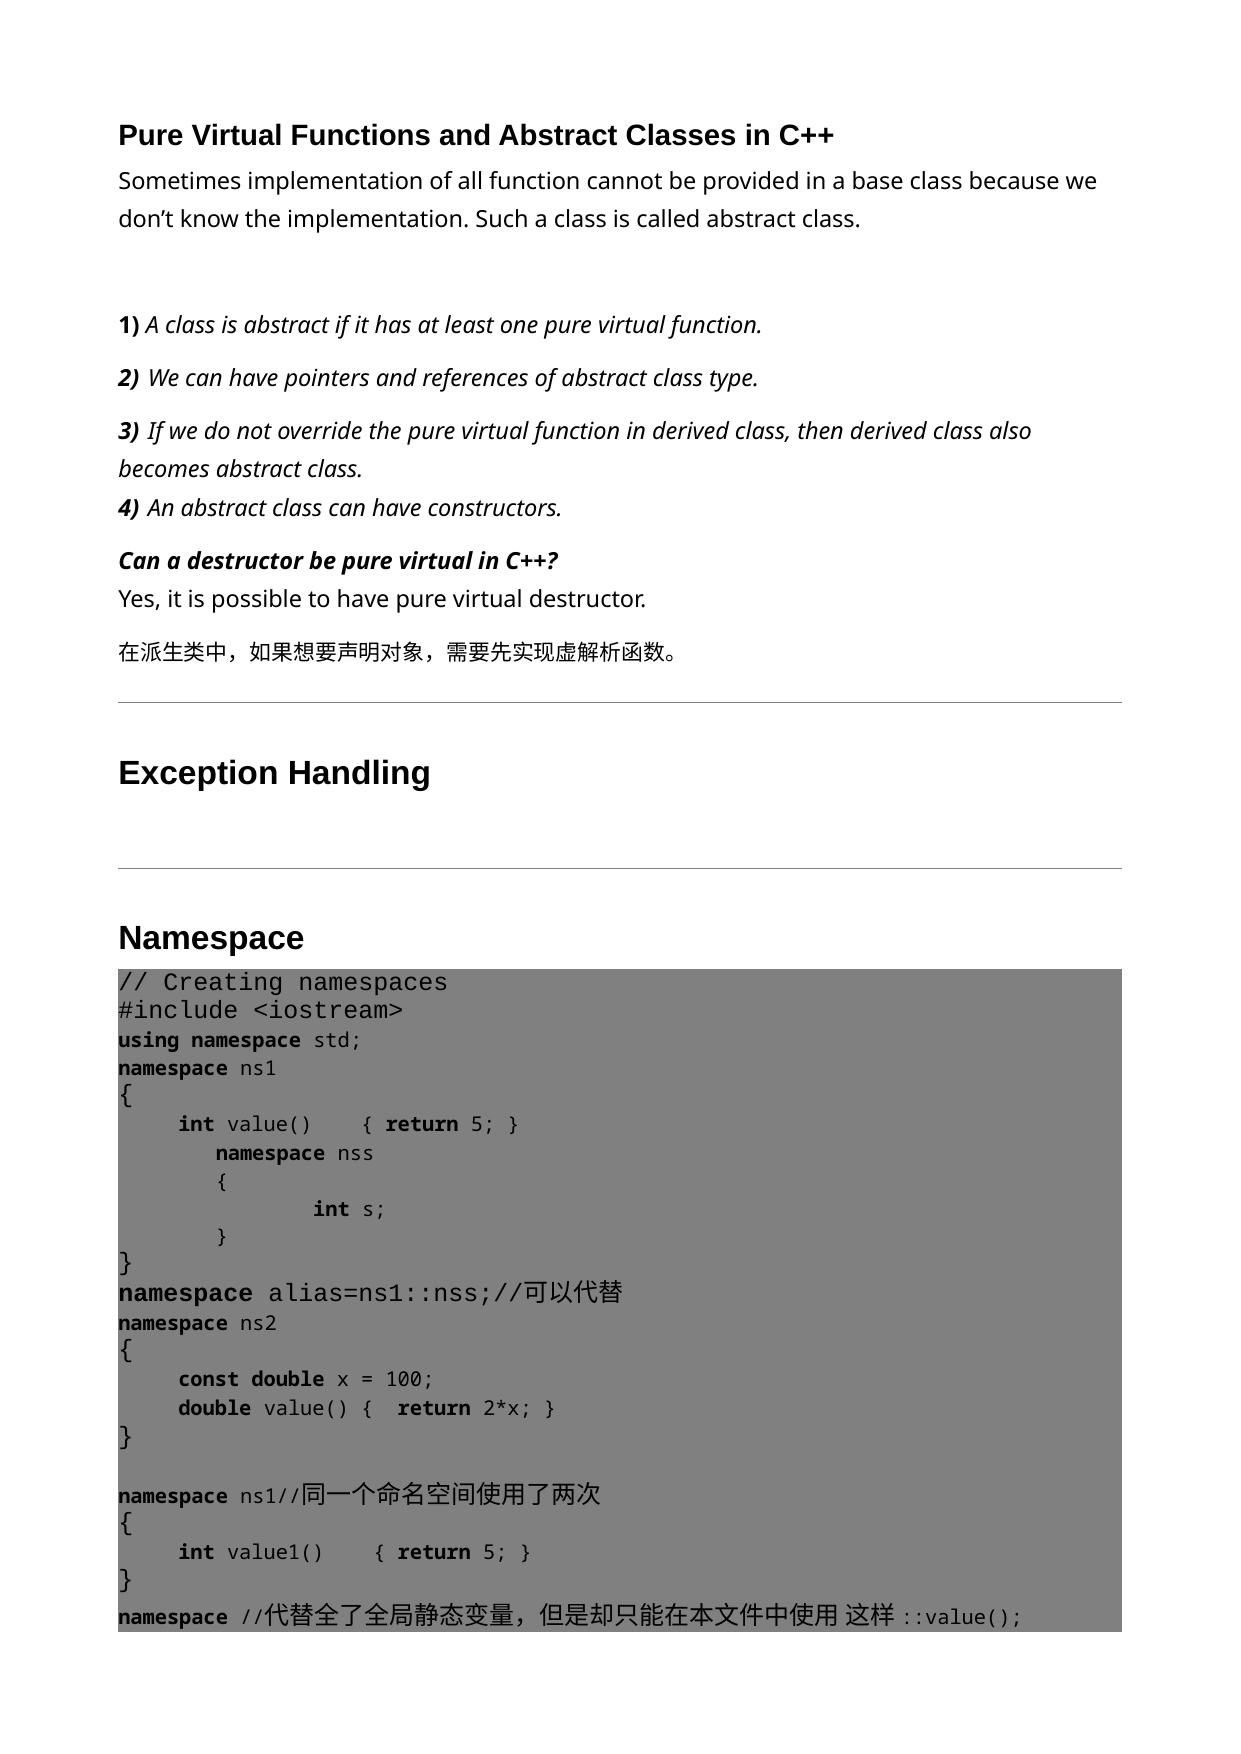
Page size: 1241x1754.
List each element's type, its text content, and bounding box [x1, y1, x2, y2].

text { [118, 1166, 1122, 1194]
text int value() { return 5; } [118, 1109, 1122, 1139]
text #include <iostream> [118, 997, 1122, 1026]
text using namespace std; [118, 1026, 1122, 1053]
text namespace ns1 [118, 1053, 1122, 1081]
text const double x = 100; [118, 1365, 1122, 1394]
text } [118, 1567, 1122, 1595]
text namespace ns1//同一个命名空间使用了两次 [118, 1480, 1122, 1509]
text 1) A class is abstract if it has at least one pure virtual function. [118, 308, 1122, 341]
text 3) If we do not override the pure virtual function in derived class, then derived class also becomes abstract class. 4) An abstract class can have constructors. [118, 414, 1122, 523]
text namespace //代替全了全局静态变量，但是却只能在本文件中使用 这样 ::value(); [118, 1595, 1122, 1632]
text 在派生类中，如果想要声明对象，需要先实现虚解析函数。 [118, 635, 1122, 667]
text } [118, 1222, 1122, 1249]
subtitle Pure Virtual Functions and Abstract Classes in C++ [118, 118, 1122, 152]
text int value1() { return 5; } [118, 1538, 1122, 1567]
text Can a destructor be pure virtual in C++? Yes, it is possible to have pure virtual destructor. [118, 544, 1122, 614]
text Sometimes implementation of all function cannot be provided in a base class because we don’t know the implementation. Such a class is called abstract class. [118, 164, 1122, 235]
text namespace nss [118, 1139, 1122, 1166]
text int s; [118, 1194, 1122, 1222]
text namespace ns2 [118, 1309, 1122, 1336]
text double value() { return 2*x; } [118, 1394, 1122, 1423]
text namespace alias=ns1::nss;//可以代替 [118, 1278, 1122, 1309]
text } [118, 1249, 1122, 1278]
text } [118, 1423, 1122, 1452]
subtitle Exception Handling [118, 753, 1122, 791]
text { [118, 1081, 1122, 1109]
text // Creating namespaces [118, 969, 1122, 997]
text 2) We can have pointers and references of abstract class type. [118, 361, 1122, 393]
subtitle Namespace [118, 918, 1122, 957]
text { [118, 1336, 1122, 1365]
text { [118, 1509, 1122, 1538]
